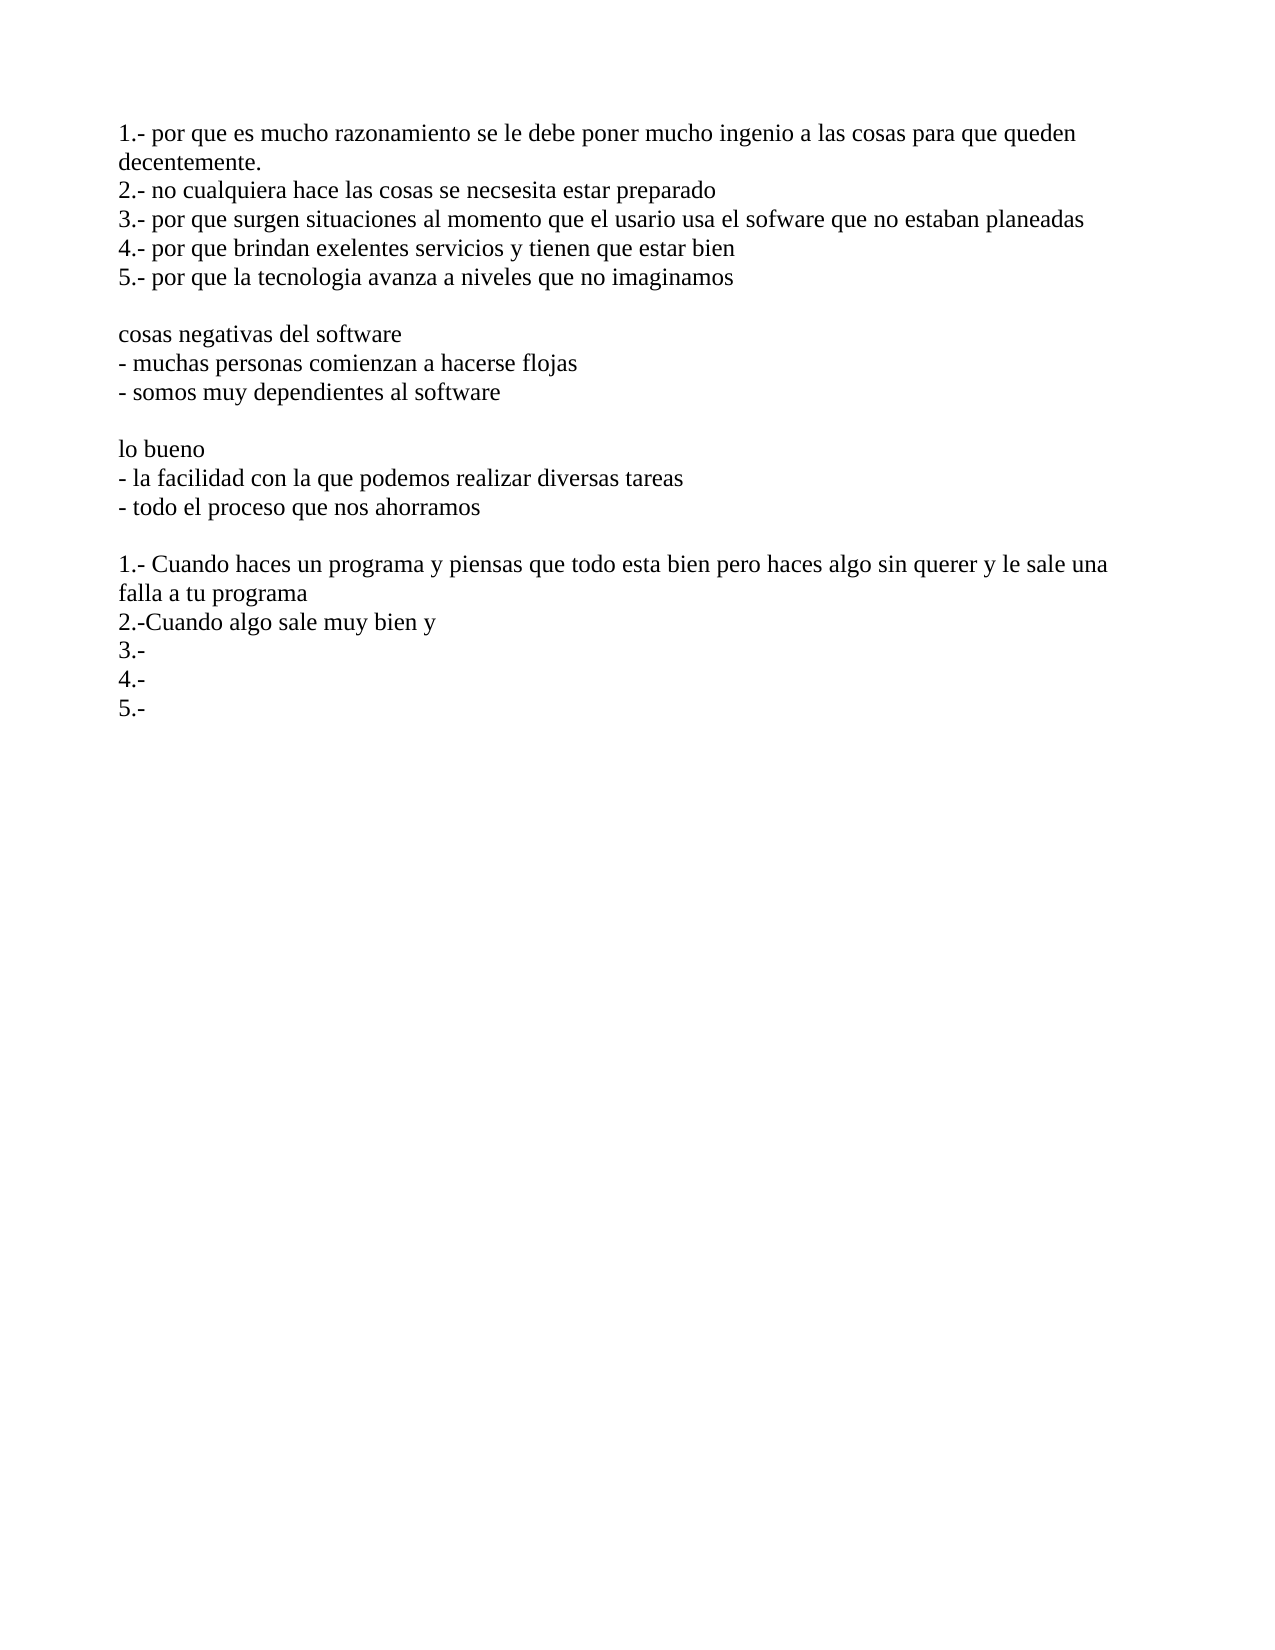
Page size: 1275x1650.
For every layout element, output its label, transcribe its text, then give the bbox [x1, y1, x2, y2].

text - la facilidad con la que podemos realizar diversas tareas [118, 463, 1157, 492]
text 1.- Cuando haces un programa y piensas que todo esta bien pero haces algo sin querer y le sale una falla a tu programa [118, 549, 1157, 607]
text 3.- por que surgen situaciones al momento que el usario usa el sofware que no estaban planeadas [118, 204, 1157, 233]
text 2.-Cuando algo sale muy bien y [118, 607, 1157, 636]
text 4.- [118, 664, 1157, 693]
text 3.- [118, 636, 1157, 664]
text - muchas personas comienzan a hacerse flojas [118, 348, 1157, 377]
text lo bueno [118, 434, 1157, 463]
text - somos muy dependientes al software [118, 377, 1157, 406]
text - todo el proceso que nos ahorramos [118, 492, 1157, 521]
text 5.- [118, 693, 1157, 722]
text 4.- por que brindan exelentes servicios y tienen que estar bien [118, 233, 1157, 262]
text 5.- por que la tecnologia avanza a niveles que no imaginamos [118, 262, 1157, 291]
text 1.- por que es mucho razonamiento se le debe poner mucho ingenio a las cosas para que queden decentemente. [118, 118, 1157, 176]
text 2.- no cualquiera hace las cosas se necsesita estar preparado [118, 176, 1157, 204]
text cosas negativas del software [118, 319, 1157, 348]
